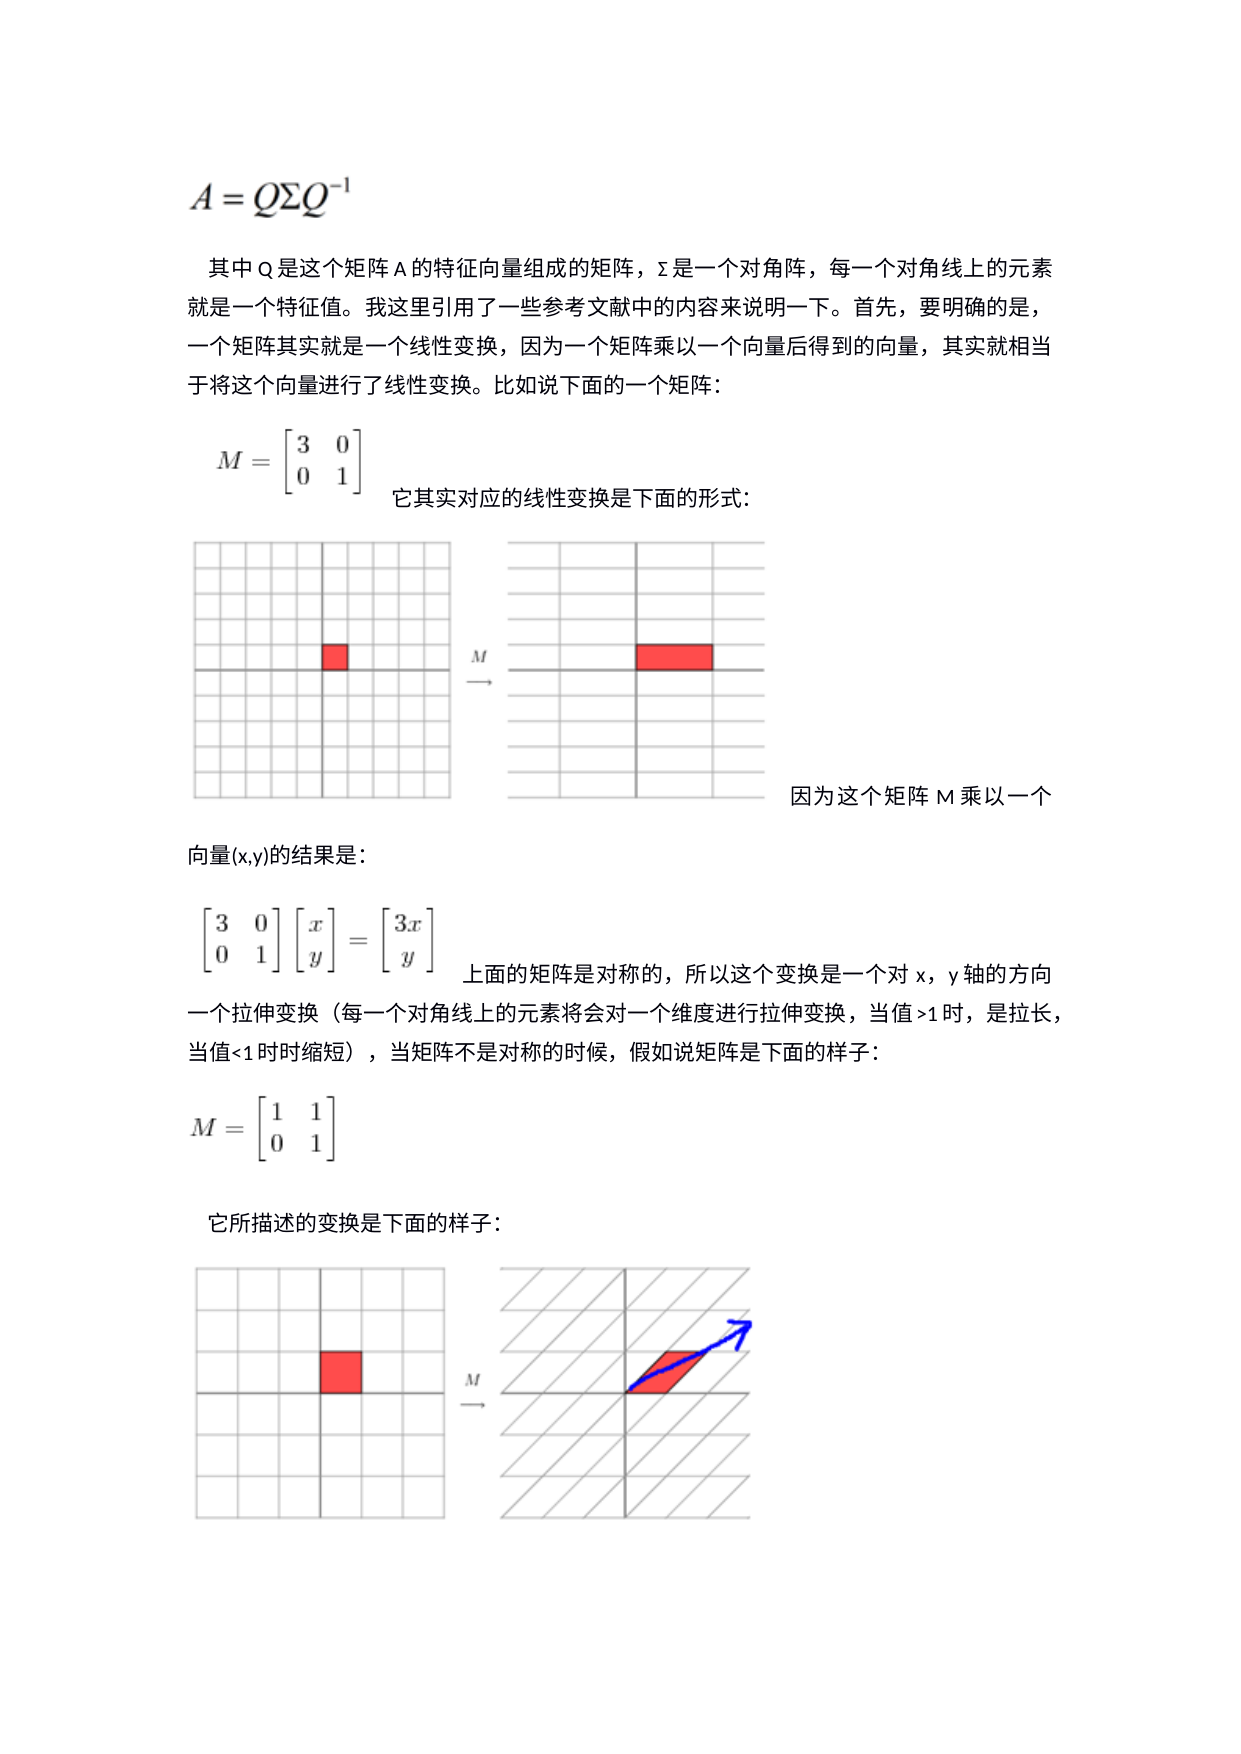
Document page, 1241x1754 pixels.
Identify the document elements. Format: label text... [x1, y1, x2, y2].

text 它所描述的变换是下面的样子： [187, 1201, 1053, 1234]
picture [187, 1087, 344, 1171]
text 它其实对应的线性变换是下面的形式： [187, 417, 1053, 514]
picture [187, 165, 363, 226]
picture [187, 891, 441, 982]
picture [207, 420, 372, 507]
text 上面的矩阵是对称的，所以这个变换是一个对x，y轴的方向一个拉伸变换（每一个对角线上的元素将会对一个维度进行拉伸变换，当值>1时，是拉长，当值<1时时缩短），当矩阵不是对称的时候，假如说矩阵是下面的样子： [187, 888, 1053, 1063]
picture [187, 539, 768, 805]
text 因为这个矩阵M乘以一个向量(x,y)的结果是： [187, 535, 1053, 867]
text 其中Q是这个矩阵A的特征向量组成的矩阵，Σ是一个对角阵，每一个对角线上的元素就是一个特征值。我这里引用了一些参考文献中的内容来说明一下。首先，要明确的是，一个矩阵其实就是一个线性变换，因为一个矩阵乘以一个向量后得到的向量，其实就相当于将这个向量进行了线性变换。比如说下面的一个矩阵： [187, 247, 1053, 396]
picture [187, 1258, 760, 1526]
